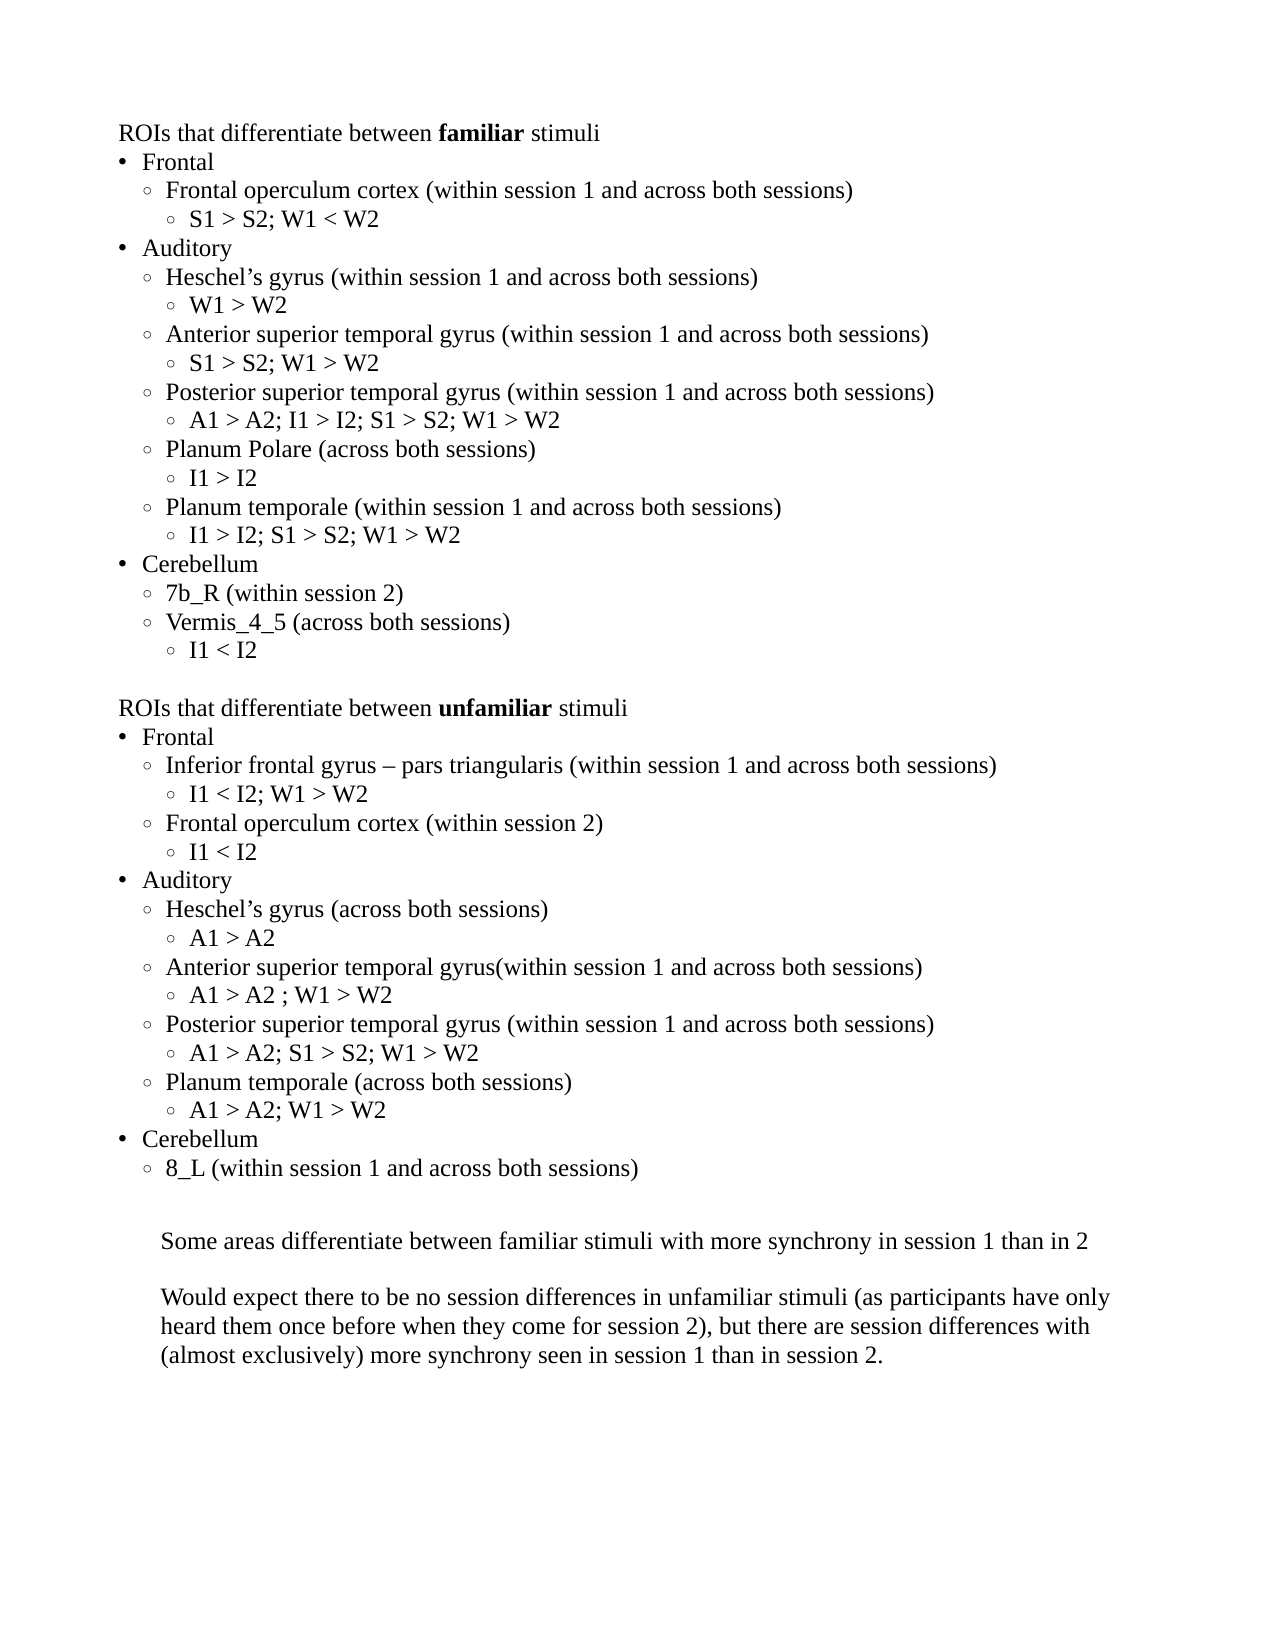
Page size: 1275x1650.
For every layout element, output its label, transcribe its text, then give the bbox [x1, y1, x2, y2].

list Posterior superior temporal gyrus (within session 1 and across both sessions) [142, 377, 1157, 406]
list Inferior frontal gyrus – pars triangularis (within session 1 and across both sessions) [142, 751, 1157, 779]
list A1 > A2; W1 > W2 [165, 1096, 1157, 1124]
list Planum temporale (within session 1 and across both sessions) [142, 492, 1157, 521]
list 8_L (within session 1 and across both sessions) [142, 1153, 1157, 1182]
list Cerebellum [118, 549, 1157, 578]
list Posterior superior temporal gyrus (within session 1 and across both sessions) [142, 1009, 1157, 1038]
list W1 > W2 [165, 291, 1157, 319]
list Auditory [118, 233, 1157, 262]
text ROIs that differentiate between familiar stimuli [118, 118, 1157, 147]
list Anterior superior temporal gyrus(within session 1 and across both sessions) [142, 952, 1157, 981]
list I1 > I2; S1 > S2; W1 > W2 [165, 521, 1157, 549]
list I1 < I2 [165, 837, 1157, 866]
text ROIs that differentiate between unfamiliar stimuli [118, 693, 1157, 722]
list A1 > A2 [165, 923, 1157, 952]
list Auditory [118, 866, 1157, 894]
list Frontal [118, 722, 1157, 751]
list A1 > A2 ; W1 > W2 [165, 981, 1157, 1009]
list Planum temporale (across both sessions) [142, 1067, 1157, 1096]
list Vermis_4_5 (across both sessions) [142, 607, 1157, 636]
list A1 > A2; I1 > I2; S1 > S2; W1 > W2 [165, 406, 1157, 434]
list Frontal operculum cortex (within session 2) [142, 808, 1157, 837]
list I1 < I2 [165, 636, 1157, 664]
list S1 > S2; W1 < W2 [165, 204, 1157, 233]
list Heschel’s gyrus (across both sessions) [142, 894, 1157, 923]
list A1 > A2; S1 > S2; W1 > W2 [165, 1038, 1157, 1067]
list Anterior superior temporal gyrus (within session 1 and across both sessions) [142, 319, 1157, 348]
list I1 > I2 [165, 463, 1157, 492]
list S1 > S2; W1 > W2 [165, 348, 1157, 377]
list Cerebellum [118, 1124, 1157, 1153]
list Heschel’s gyrus (within session 1 and across both sessions) [142, 262, 1157, 291]
list 7b_R (within session 2) [142, 578, 1157, 607]
list I1 < I2; W1 > W2 [165, 779, 1157, 808]
list Frontal operculum cortex (within session 1 and across both sessions) [142, 176, 1157, 204]
list Planum Polare (across both sessions) [142, 434, 1157, 463]
list Frontal [118, 147, 1157, 176]
